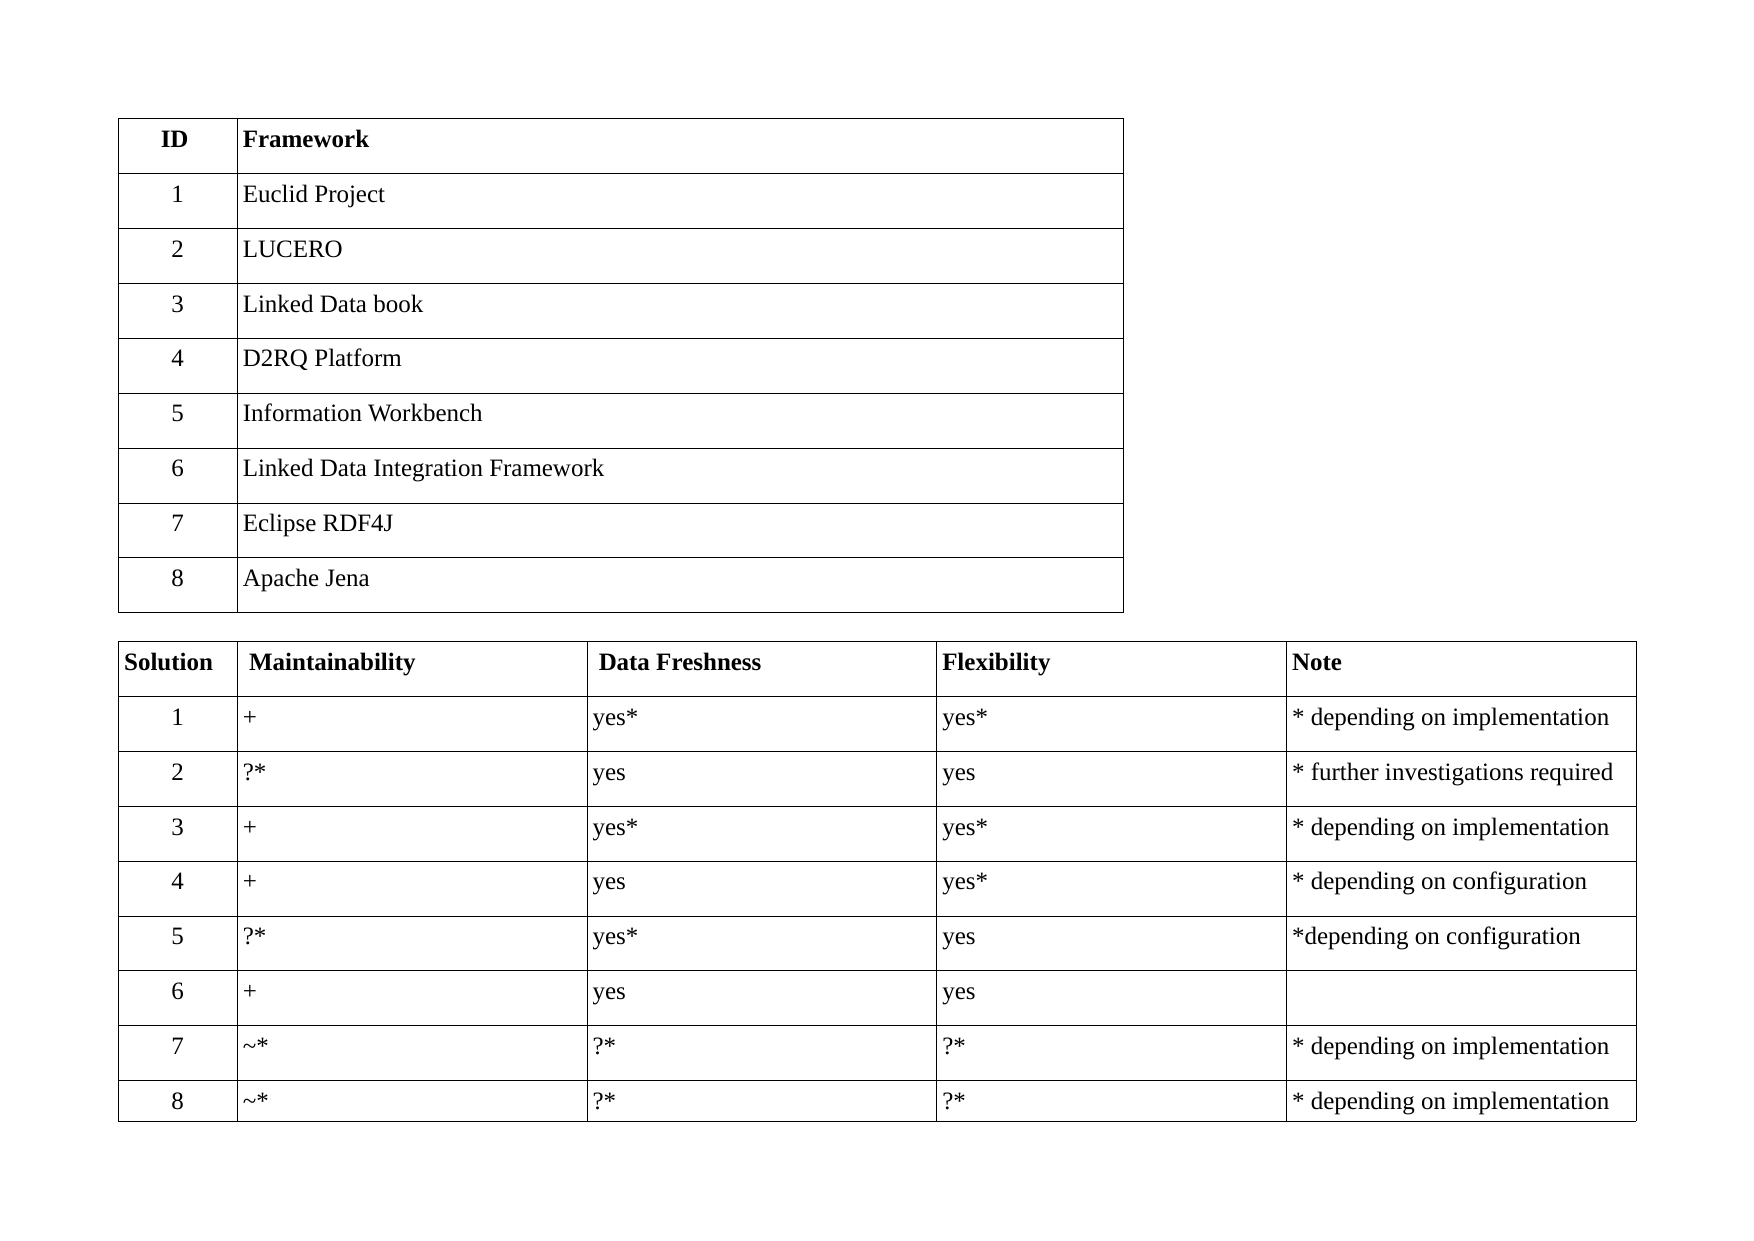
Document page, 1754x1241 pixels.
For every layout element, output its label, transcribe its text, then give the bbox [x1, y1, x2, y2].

table_cell 2 [119, 752, 237, 806]
table_cell yes* [588, 807, 936, 861]
table_cell yes [588, 862, 936, 916]
table_header ID [119, 119, 237, 173]
table_cell + [238, 971, 587, 1025]
table_cell 3 [119, 807, 237, 861]
table_cell 6 [119, 971, 237, 1025]
table_header Flexibility [937, 642, 1286, 696]
table_cell Linked Data book [238, 284, 1123, 338]
table_cell 5 [119, 394, 237, 447]
table_cell Linked Data Integration Framework [238, 449, 1123, 502]
table_cell 7 [119, 504, 237, 557]
table_cell * depending on implementation [1287, 1081, 1636, 1121]
table_cell + [238, 862, 587, 916]
table_cell 8 [119, 558, 237, 612]
table_cell yes [588, 752, 936, 806]
table_cell yes* [937, 862, 1286, 916]
table_cell yes [937, 752, 1286, 806]
table_cell * depending on configuration [1287, 862, 1636, 916]
table_cell yes* [588, 917, 936, 970]
table_header Framework [238, 119, 1123, 173]
table_cell yes* [937, 697, 1286, 751]
table_cell + [238, 697, 587, 751]
table_header Note [1287, 642, 1636, 696]
table_cell D2RQ Platform [238, 339, 1123, 393]
table_cell yes [937, 971, 1286, 1025]
table_cell Apache Jena [238, 558, 1123, 612]
table_cell Eclipse RDF4J [238, 504, 1123, 557]
table_cell 1 [119, 697, 237, 751]
table_cell * depending on implementation [1287, 807, 1636, 861]
table_cell yes* [937, 807, 1286, 861]
table_cell * depending on implementation [1287, 1026, 1636, 1080]
table_cell ?* [937, 1026, 1286, 1080]
table_header Maintainability [238, 642, 587, 696]
table_cell 1 [119, 174, 237, 228]
table_cell 4 [119, 339, 237, 393]
table_cell [1287, 971, 1636, 1025]
table_header Data Freshness [588, 642, 936, 696]
table_cell ?* [588, 1081, 936, 1121]
table_cell ~* [238, 1081, 587, 1121]
table_cell 6 [119, 449, 237, 502]
table_cell ?* [238, 752, 587, 806]
table_cell 8 [119, 1081, 237, 1121]
table_cell ?* [238, 917, 587, 970]
table_cell 5 [119, 917, 237, 970]
table_cell + [238, 807, 587, 861]
table_cell LUCERO [238, 229, 1123, 283]
table_cell Euclid Project [238, 174, 1123, 228]
table_header Solution [119, 642, 237, 696]
table_cell 2 [119, 229, 237, 283]
table_cell * depending on implementation [1287, 697, 1636, 751]
table_cell ~* [238, 1026, 587, 1080]
table_cell *depending on configuration [1287, 917, 1636, 970]
table_cell ?* [588, 1026, 936, 1080]
table_cell yes* [588, 697, 936, 751]
table_cell 7 [119, 1026, 237, 1080]
table_cell ?* [937, 1081, 1286, 1121]
table_cell Information Workbench [238, 394, 1123, 447]
table_cell yes [588, 971, 936, 1025]
table_cell * further investigations required [1287, 752, 1636, 806]
table_cell 3 [119, 284, 237, 338]
table_cell 4 [119, 862, 237, 916]
table_cell yes [937, 917, 1286, 970]
